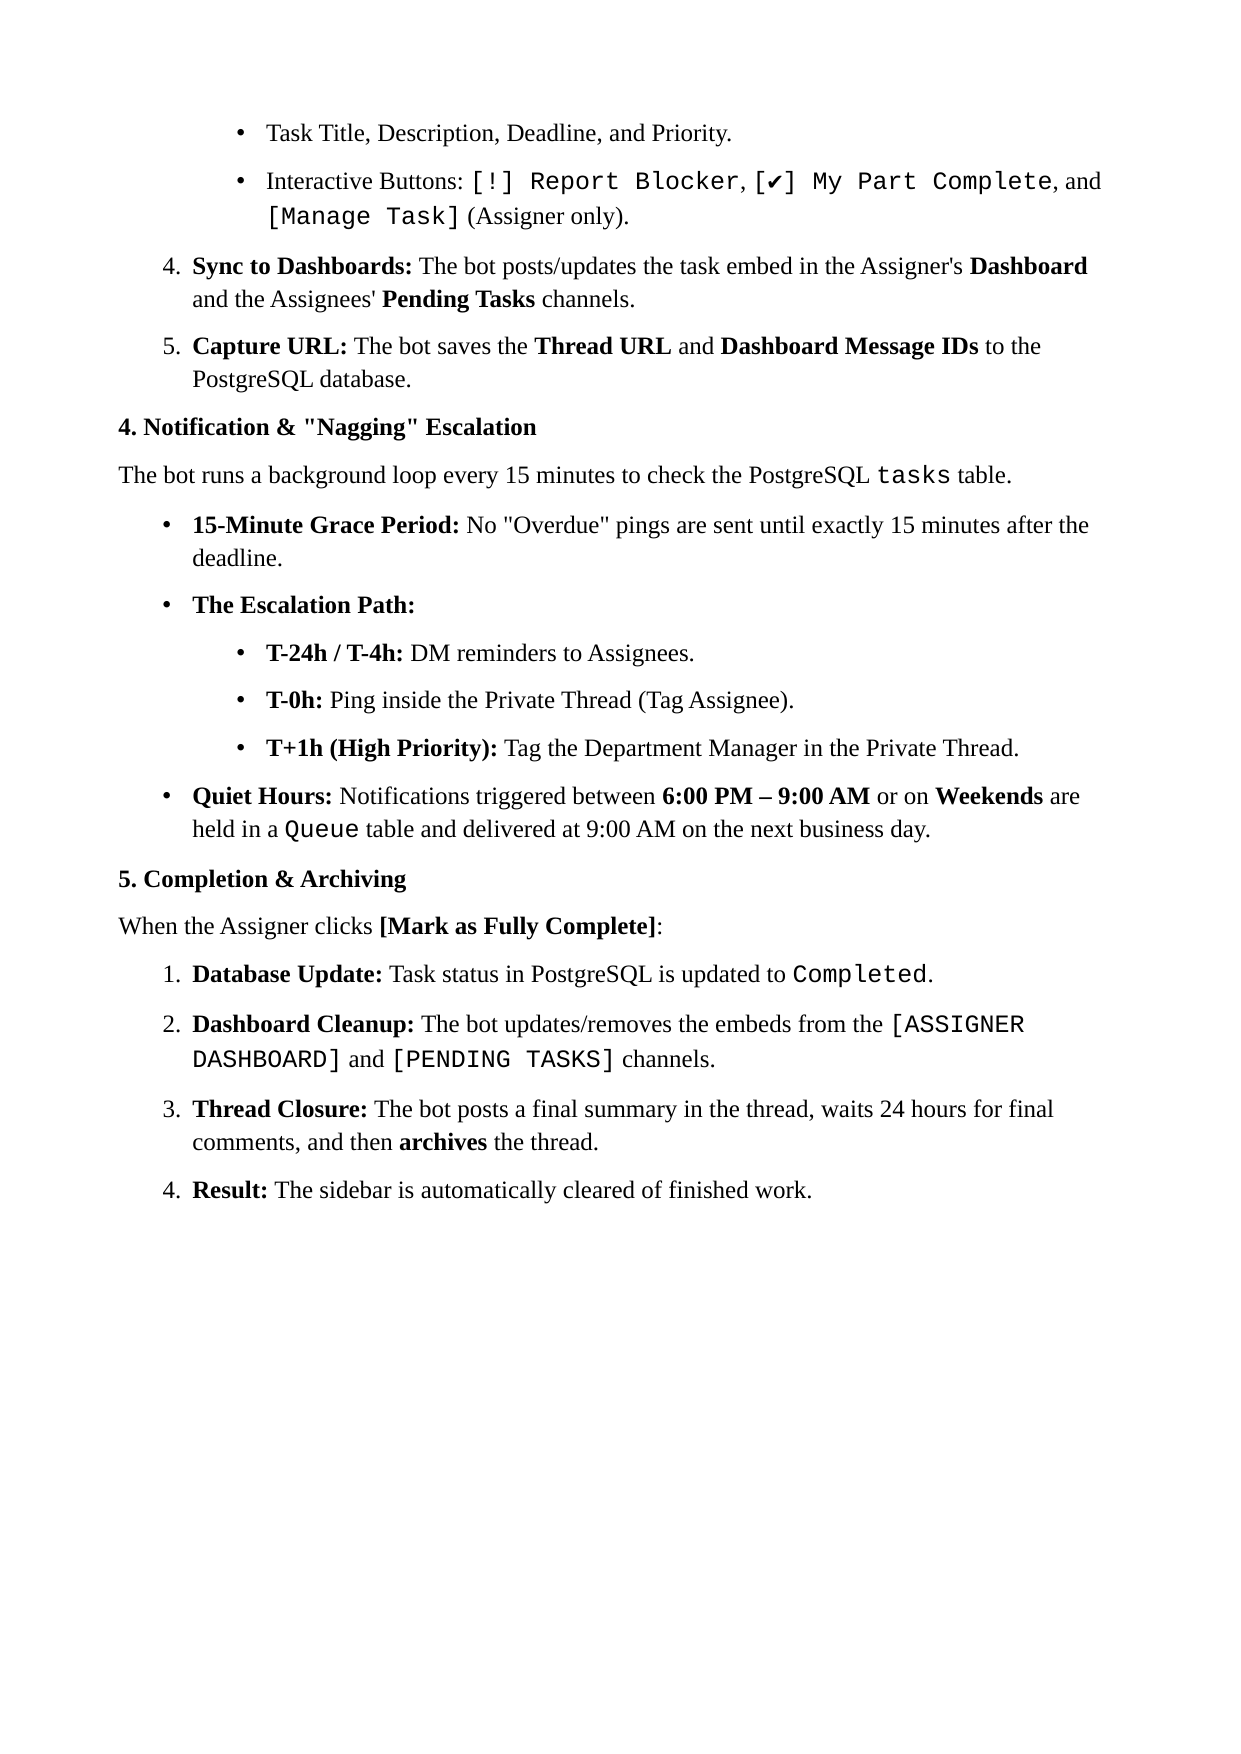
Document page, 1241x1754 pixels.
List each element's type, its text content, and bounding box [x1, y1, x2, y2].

list Interactive Buttons: [!] Report Blocker, [✔] My Part Complete, and [Manage Task] (Assigner only). [236, 166, 1122, 232]
list Sync to Dashboards: The bot posts/updates the task embed in the Assigner's Dashboard and the Assignees' Pending Tasks channels. [162, 251, 1122, 313]
list Result: The sidebar is automatically cleared of finished work. [162, 1175, 1122, 1203]
subtitle 4. Notification & "Nagging" Escalation [118, 412, 1122, 441]
list Task Title, Description, Deadline, and Priority. [236, 118, 1122, 147]
list Database Update: Task status in PostgreSQL is updated to Completed. [162, 959, 1122, 990]
text When the Assigner clicks [Mark as Fully Complete]: [118, 911, 1122, 940]
list Thread Closure: The bot posts a final summary in the thread, waits 24 hours for final comments, and then archives the thread. [162, 1094, 1122, 1156]
list T+1h (High Priority): Tag the Department Manager in the Private Thread. [236, 733, 1122, 762]
list T-24h / T-4h: DM reminders to Assignees. [236, 638, 1122, 667]
list 15-Minute Grace Period: No "Overdue" pings are sent until exactly 15 minutes after the deadline. [162, 510, 1122, 571]
list T-0h: Ping inside the Private Thread (Tag Assignee). [236, 686, 1122, 714]
subtitle 5. Completion & Archiving [118, 864, 1122, 892]
list The Escalation Path: [162, 590, 1122, 619]
list Capture URL: The bot saves the Thread URL and Dashboard Message IDs to the PostgreSQL database. [162, 331, 1122, 393]
list Quiet Hours: Notifications triggered between 6:00 PM – 9:00 AM or on Weekends are held in a Queue table and delivered at 9:00 AM on the next business day. [162, 781, 1122, 844]
text The bot runs a background loop every 15 minutes to check the PostgreSQL tasks table. [118, 460, 1122, 491]
list Dashboard Cleanup: The bot updates/removes the embeds from the [ASSIGNER DASHBOARD] and [PENDING TASKS] channels. [162, 1009, 1122, 1075]
